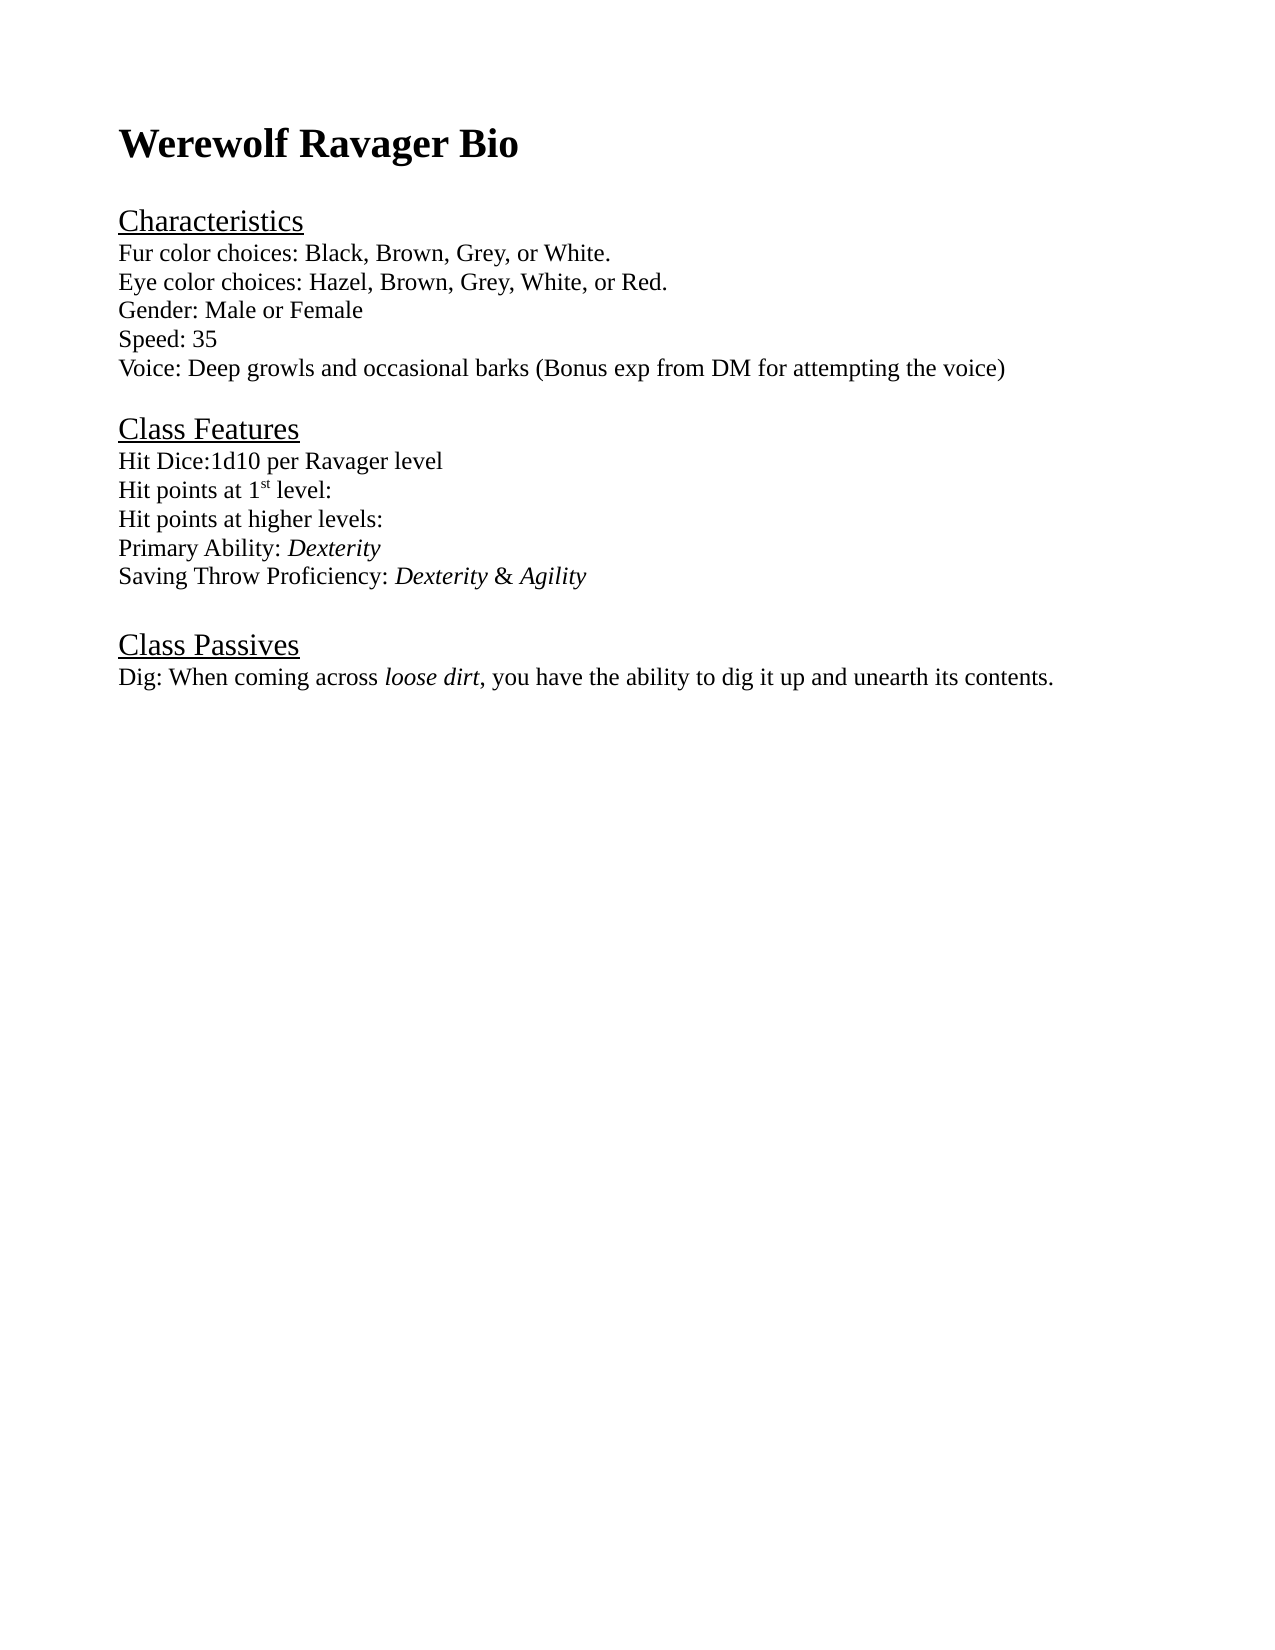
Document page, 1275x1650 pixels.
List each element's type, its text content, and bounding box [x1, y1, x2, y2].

text Werewolf Ravager Bio [118, 118, 1157, 166]
text Gender: Male or Female [118, 295, 1157, 324]
text Hit points at 1st level: [118, 475, 1157, 504]
text Hit Dice:1d10 per Ravager level [118, 446, 1157, 475]
text Hit points at higher levels: [118, 504, 1157, 533]
text Eye color choices: Hazel, Brown, Grey, White, or Red. [118, 267, 1157, 295]
text Class Features [118, 410, 1157, 446]
text Dig: When coming across loose dirt, you have the ability to dig it up and unearth its contents. [118, 662, 1157, 691]
text Speed: 35 [118, 324, 1157, 353]
text Class Passives [118, 626, 1157, 662]
text Saving Throw Proficiency: Dexterity & Agility [118, 561, 1157, 590]
text Primary Ability: Dexterity [118, 533, 1157, 561]
text Voice: Deep growls and occasional barks (Bonus exp from DM for attempting the voice) [118, 353, 1157, 382]
text Characteristics [118, 202, 1157, 238]
text Fur color choices: Black, Brown, Grey, or White. [118, 238, 1157, 267]
